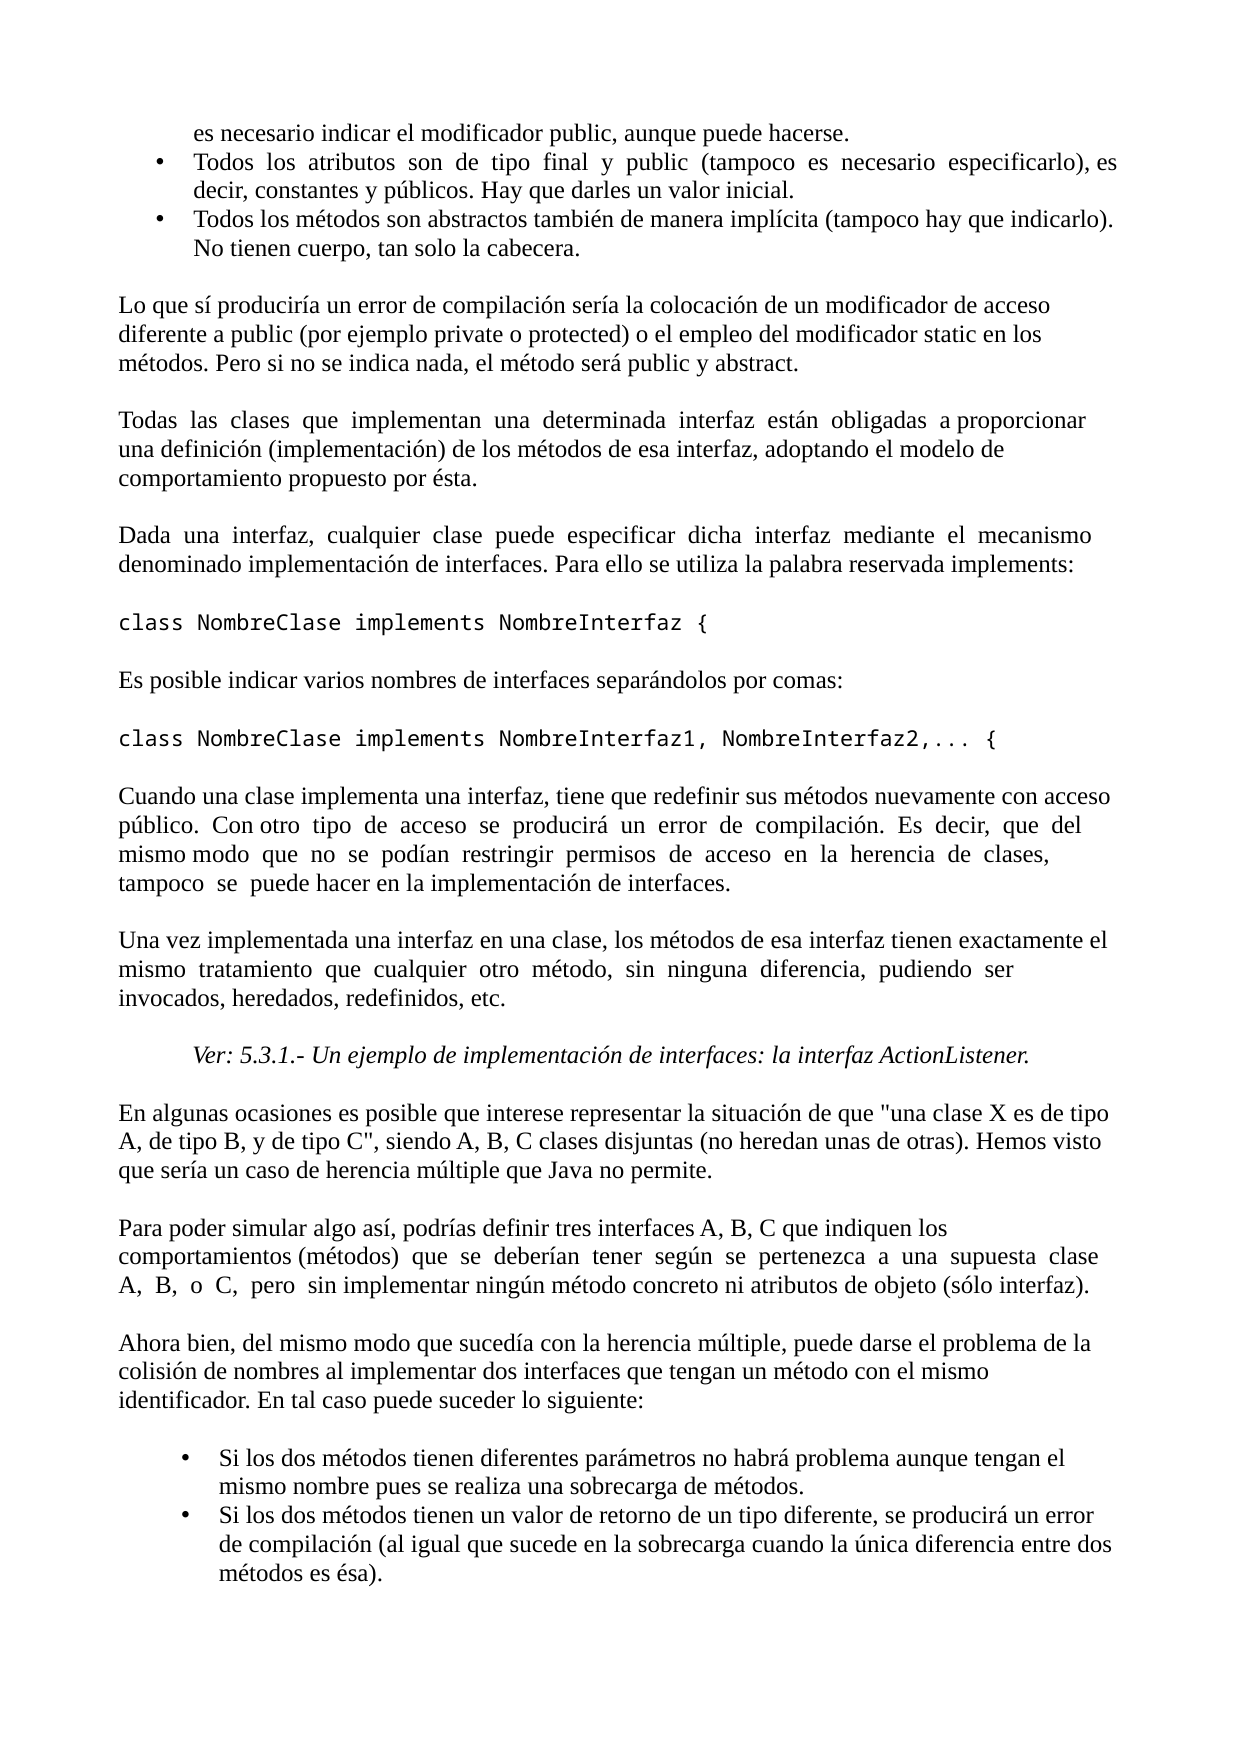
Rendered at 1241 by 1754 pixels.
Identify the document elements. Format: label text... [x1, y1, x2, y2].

text Lo que sí produciría un error de compilación sería la colocación de un modificador de acceso diferente a public (por ejemplo private o protected) o el empleo del modificador static en los métodos. Pero si no se indica nada, el método será public y abstract. [118, 291, 1122, 377]
text Cuando una clase implementa una interfaz, tiene que redefinir sus métodos nuevamente con acceso [118, 781, 1122, 810]
list Si los dos métodos tienen diferentes parámetros no habrá problema aunque tengan el mismo nombre pues se realiza una sobrecarga de métodos. [181, 1443, 1122, 1500]
text Ver: 5.3.1.- Un ejemplo de implementación de interfaces: la interfaz ActionListener. [192, 1040, 1122, 1069]
text mismo tratamiento que cualquier otro método, sin ninguna diferencia, pudiendo ser invocados, heredados, redefinidos, etc. [118, 954, 1122, 1011]
text Ahora bien, del mismo modo que sucedía con la herencia múltiple, puede darse el problema de la colisión de nombres al implementar dos interfaces que tengan un método con el mismo identificador. En tal caso puede suceder lo siguiente: [118, 1328, 1122, 1414]
text class NombreClase implements NombreInterfaz1, NombreInterfaz2,... { [118, 723, 1122, 753]
text Para poder simular algo así, podrías definir tres interfaces A, B, C que indiquen los comportamientos (métodos) que se deberían tener según se pertenezca a una supuesta clase A, B, o C, pero sin implementar ningún método concreto ni atributos de objeto (sólo interfaz). [118, 1213, 1122, 1299]
list Todos los métodos son abstractos también de manera implícita (tampoco hay que indicarlo). No tienen cuerpo, tan solo la cabecera. [156, 204, 1122, 262]
text class NombreClase implements NombreInterfaz { [118, 607, 1122, 637]
text Dada una interfaz, cualquier clase puede especificar dicha interfaz mediante el mecanismo denominado implementación de interfaces. Para ello se utiliza la palabra reservada implements: [118, 521, 1122, 578]
text Es posible indicar varios nombres de interfaces separándolos por comas: [118, 665, 1122, 694]
text Una vez implementada una interfaz en una clase, los métodos de esa interfaz tienen exactamente el [118, 925, 1122, 954]
list Si los dos métodos tienen un valor de retorno de un tipo diferente, se producirá un error de compilación (al igual que sucede en la sobrecarga cuando la única diferencia entre dos métodos es ésa). [181, 1500, 1122, 1586]
list Todos los atributos son de tipo final y public (tampoco es necesario especificarlo), es decir, constantes y públicos. Hay que darles un valor inicial. [156, 147, 1122, 204]
list es necesario indicar el modificador public, aunque puede hacerse. [156, 118, 1122, 147]
text público. Con otro tipo de acceso se producirá un error de compilación. Es decir, que del mismo modo que no se podían restringir permisos de acceso en la herencia de clases, tampoco se puede hacer en la implementación de interfaces. [118, 810, 1122, 896]
text Todas las clases que implementan una determinada interfaz están obligadas a proporcionar una definición (implementación) de los métodos de esa interfaz, adoptando el modelo de comportamiento propuesto por ésta. [118, 406, 1122, 492]
text A, de tipo B, y de tipo C", siendo A, B, C clases disjuntas (no heredan unas de otras). Hemos visto que sería un caso de herencia múltiple que Java no permite. [118, 1126, 1122, 1184]
text En algunas ocasiones es posible que interese representar la situación de que "una clase X es de tipo [118, 1098, 1122, 1126]
